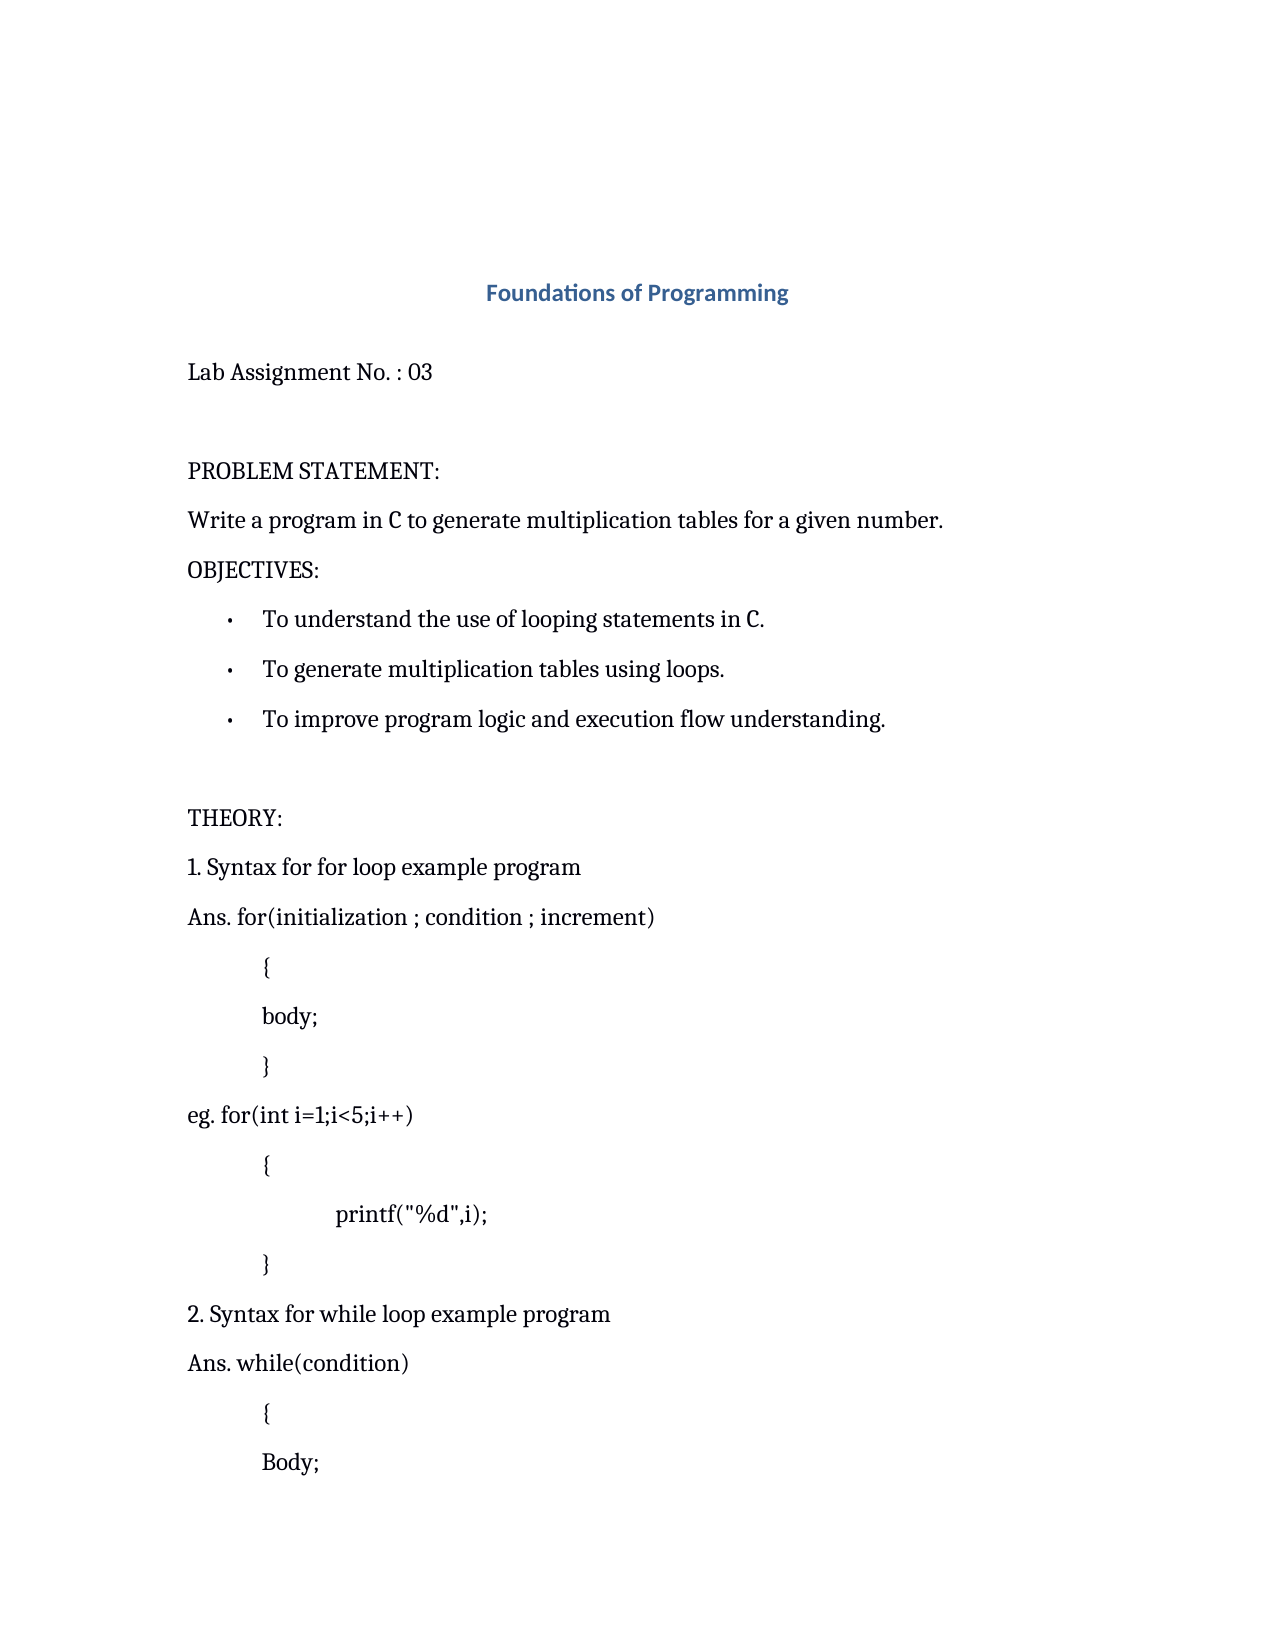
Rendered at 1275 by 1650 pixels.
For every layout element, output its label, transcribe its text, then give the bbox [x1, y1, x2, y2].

text Ans. for(initialization ; condition ; increment) [187, 902, 1087, 931]
text Lab Assignment No. : 03 [187, 357, 1087, 386]
text OBJECTIVES: [187, 555, 1087, 584]
text eg. for(int i=1;i<5;i++) [187, 1101, 1087, 1129]
text Ans. while(condition) [187, 1349, 1087, 1377]
text { [187, 952, 1087, 981]
list To understand the use of looping statements in C. [225, 605, 1087, 634]
text THEORY: [187, 803, 1087, 832]
text } [187, 1051, 1087, 1080]
list To generate multiplication tables using loops. [225, 654, 1087, 683]
text Body; [187, 1448, 1087, 1477]
text } [187, 1249, 1087, 1278]
text printf("%d",i); [187, 1200, 1087, 1229]
text PROBLEM STATEMENT: [187, 456, 1087, 485]
text { [187, 1150, 1087, 1179]
text Write a program in C to generate multiplication tables for a given number. [187, 506, 1087, 534]
list To improve program logic and execution flow understanding. [225, 704, 1087, 733]
text body; [187, 1002, 1087, 1030]
text Foundations of Programming [187, 279, 1087, 307]
text 2. Syntax for while loop example program [187, 1299, 1087, 1328]
text { [187, 1398, 1087, 1427]
text 1. Syntax for for loop example program [187, 853, 1087, 882]
